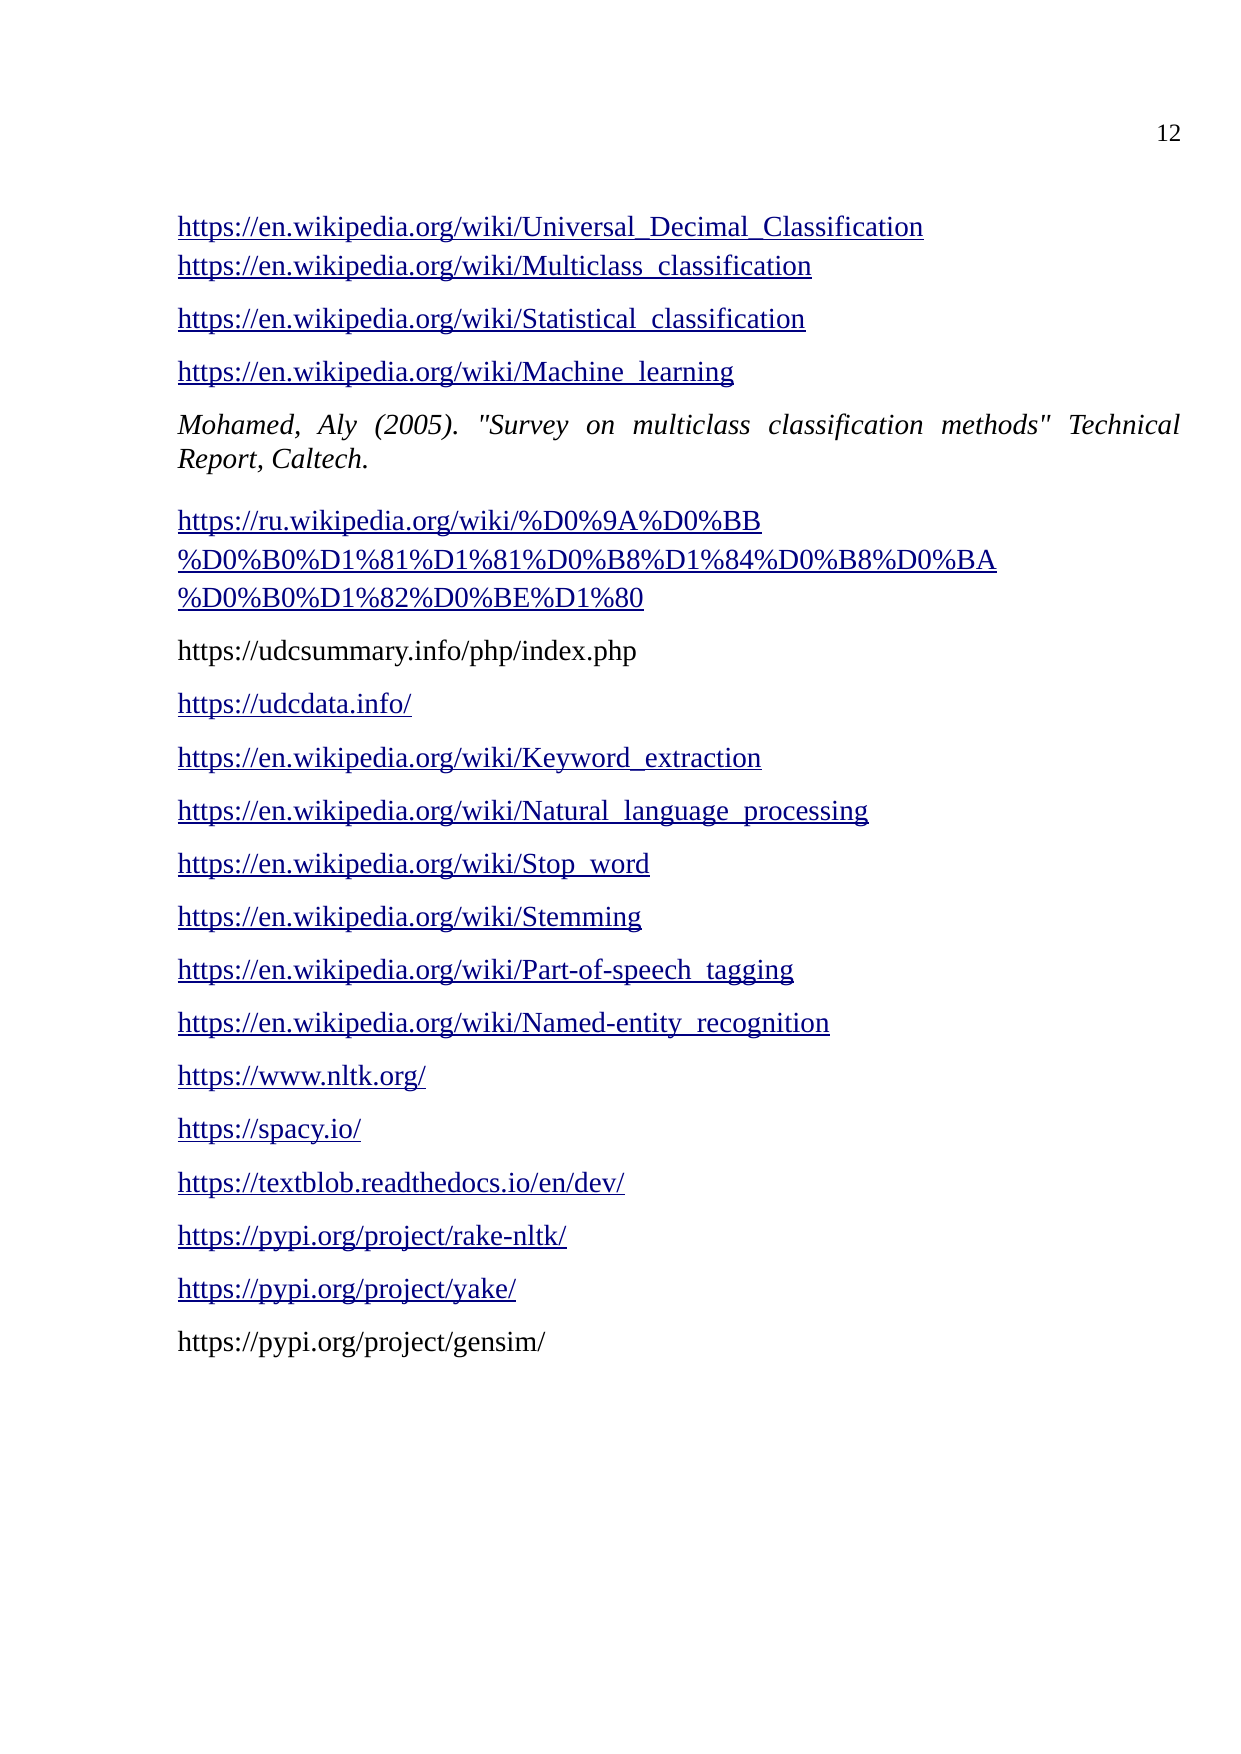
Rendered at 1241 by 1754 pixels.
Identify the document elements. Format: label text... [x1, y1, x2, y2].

text https://pypi.org/project/rake-nltk/ [177, 1218, 1181, 1251]
text https://en.wikipedia.org/wiki/Statistical_classification [177, 301, 1181, 335]
text https://en.wikipedia.org/wiki/Natural_language_processing [177, 793, 1181, 826]
text https://en.wikipedia.org/wiki/Universal_Decimal_Classification https://en.wikipedia.org/wiki/Multiclass_classification [177, 209, 1181, 282]
text https://en.wikipedia.org/wiki/Keyword_extraction [177, 740, 1181, 773]
text https://ru.wikipedia.org/wiki/%D0%9A%D0%BB%D0%B0%D1%81%D1%81%D0%B8%D1%84%D0%B8%D0%BA%D0%B0%D1%82%D0%BE%D1%80 [177, 503, 1181, 614]
text https://pypi.org/project/yake/ [177, 1271, 1181, 1304]
text https://udcsummary.info/php/index.php [177, 633, 1181, 667]
text https://en.wikipedia.org/wiki/Stop_word [177, 846, 1181, 879]
text https://spacy.io/ [177, 1112, 1181, 1145]
text https://en.wikipedia.org/wiki/Stemming [177, 899, 1181, 933]
text https://udcdata.info/ [177, 687, 1181, 720]
text Mohamed, Aly (2005). "Survey on multiclass classification methods" Technical Report, Caltech. [177, 407, 1181, 474]
text https://www.nltk.org/ [177, 1058, 1181, 1092]
text https://pypi.org/project/gensim/ [177, 1324, 1181, 1358]
text https://en.wikipedia.org/wiki/Part-of-speech_tagging [177, 952, 1181, 986]
text https://en.wikipedia.org/wiki/Machine_learning [177, 354, 1181, 388]
text https://textblob.readthedocs.io/en/dev/ [177, 1165, 1181, 1198]
text https://en.wikipedia.org/wiki/Named-entity_recognition [177, 1005, 1181, 1039]
